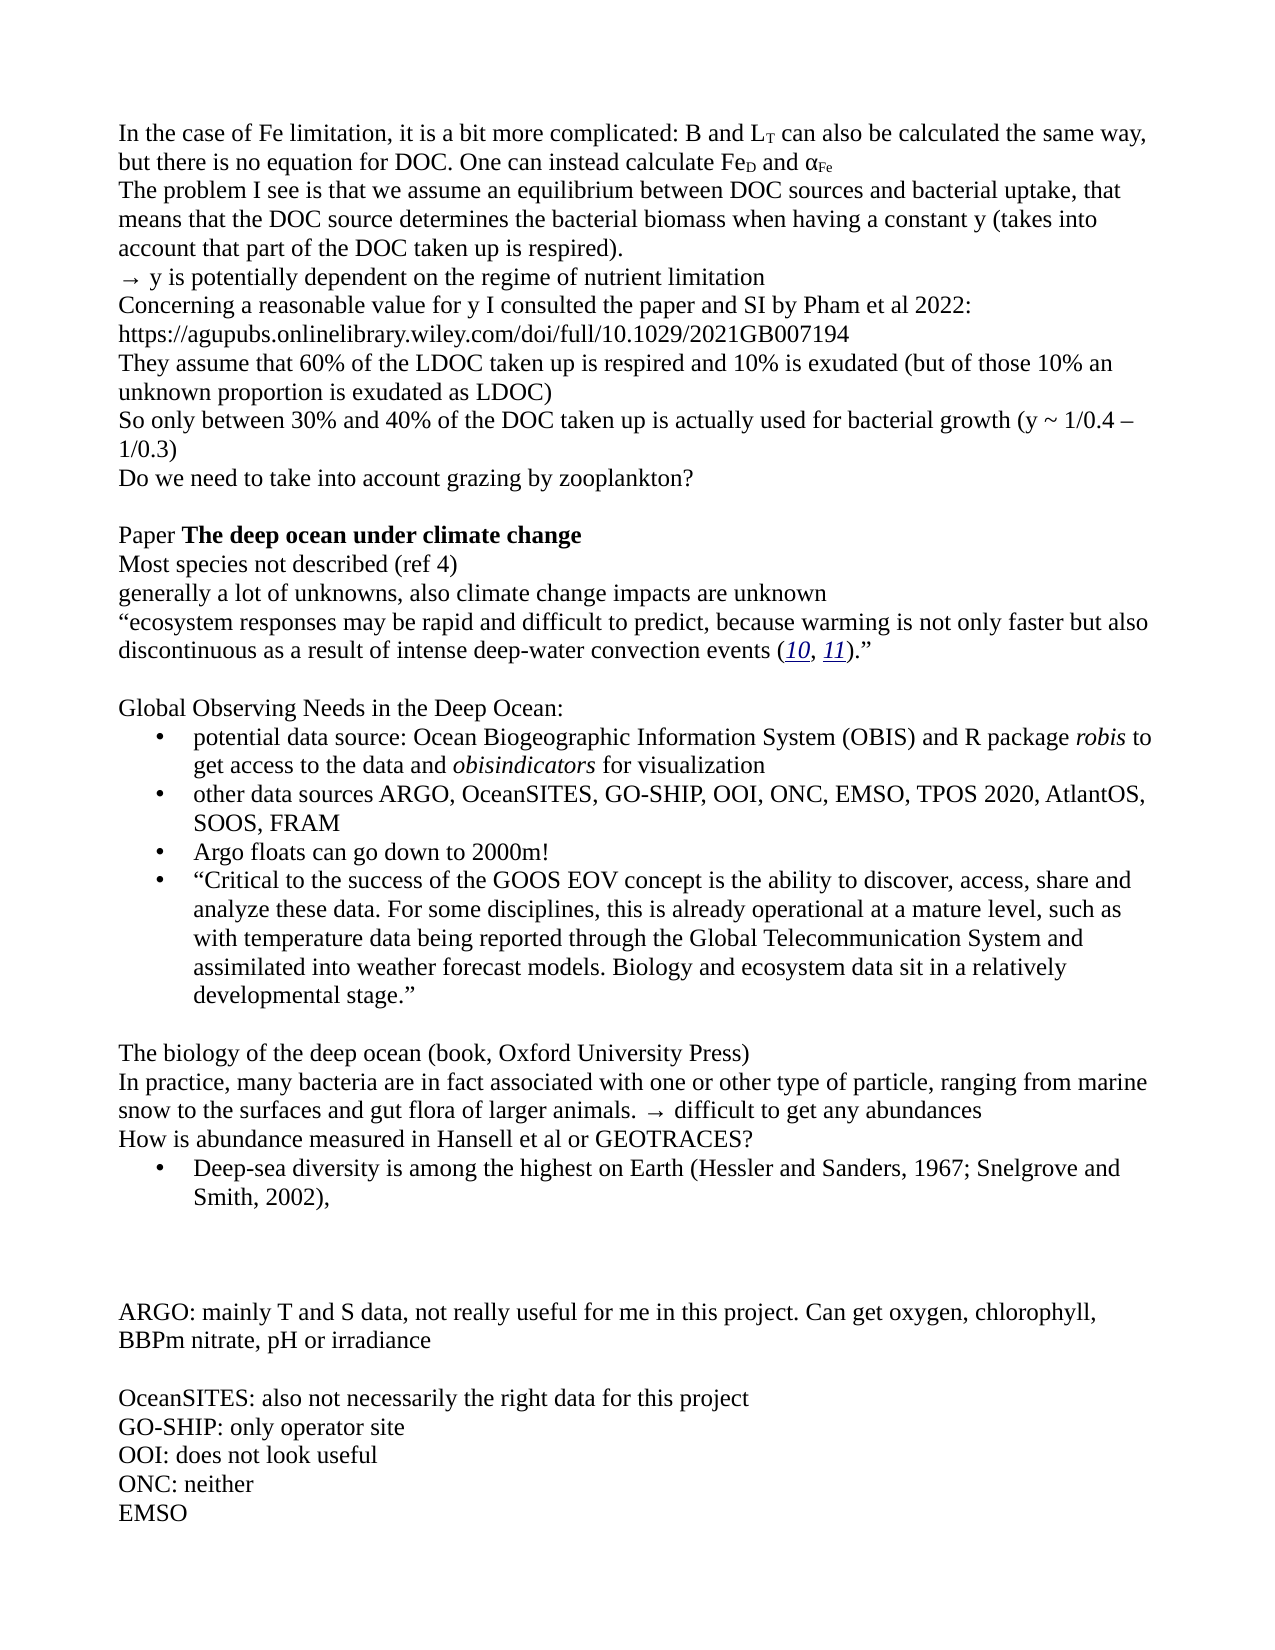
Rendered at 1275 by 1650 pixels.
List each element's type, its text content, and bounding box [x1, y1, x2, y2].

list Deep-sea diversity is among the highest on Earth (Hessler and Sanders, 1967; Snelgrove and Smith, 2002), [156, 1153, 1157, 1211]
text How is abundance measured in Hansell et al or GEOTRACES? [118, 1124, 1157, 1153]
text OceanSITES: also not necessarily the right data for this project [118, 1383, 1157, 1412]
text The problem I see is that we assume an equilibrium between DOC sources and bacterial uptake, that means that the DOC source determines the bacterial biomass when having a constant y (takes into account that part of the DOC taken up is respired). [118, 176, 1157, 262]
text GO-SHIP: only operator site [118, 1412, 1157, 1441]
text EMSO [118, 1498, 1157, 1527]
text “ecosystem responses may be rapid and difficult to predict, because warming is not only faster but also discontinuous as a result of intense deep-water convection events (10, 11).” [118, 607, 1157, 664]
text ONC: neither [118, 1469, 1157, 1498]
text The biology of the deep ocean (book, Oxford University Press) [118, 1038, 1157, 1067]
text They assume that 60% of the LDOC taken up is respired and 10% is exudated (but of those 10% an unknown proportion is exudated as LDOC) [118, 348, 1157, 406]
text So only between 30% and 40% of the DOC taken up is actually used for bacterial growth (y ~ 1/0.4 – 1/0.3) [118, 406, 1157, 463]
text Most species not described (ref 4) [118, 549, 1157, 578]
list “Critical to the success of the GOOS EOV concept is the ability to discover, access, share and analyze these data. For some disciplines, this is already operational at a mature level, such as with temperature data being reported through the Global Telecommunication System and assimilated into weather forecast models. Biology and ecosystem data sit in a relatively developmental stage.” [156, 866, 1157, 1009]
list other data sources ARGO, OceanSITES, GO-SHIP, OOI, ONC, EMSO, TPOS 2020, AtlantOS, SOOS, FRAM [156, 779, 1157, 837]
text → y is potentially dependent on the regime of nutrient limitation [118, 262, 1157, 291]
list Argo floats can go down to 2000m! [156, 837, 1157, 866]
text In practice, many bacteria are in fact associated with one or other type of particle, ranging from marine snow to the surfaces and gut flora of larger animals. → difficult to get any abundances [118, 1067, 1157, 1124]
text https://agupubs.onlinelibrary.wiley.com/doi/full/10.1029/2021GB007194 [118, 319, 1157, 348]
text ARGO: mainly T and S data, not really useful for me in this project. Can get oxygen, chlorophyll, BBPm nitrate, pH or irradiance [118, 1297, 1157, 1354]
text OOI: does not look useful [118, 1441, 1157, 1469]
list potential data source: Ocean Biogeographic Information System (OBIS) and R package robis to get access to the data and obisindicators for visualization [156, 722, 1157, 779]
text generally a lot of unknowns, also climate change impacts are unknown [118, 578, 1157, 607]
text Global Observing Needs in the Deep Ocean: [118, 693, 1157, 722]
text In the case of Fe limitation, it is a bit more complicated: B and LT can also be calculated the same way, but there is no equation for DOC. One can instead calculate FeD and αFe [118, 118, 1157, 176]
text Concerning a reasonable value for y I consulted the paper and SI by Pham et al 2022: [118, 291, 1157, 319]
text Do we need to take into account grazing by zooplankton? [118, 463, 1157, 492]
text Paper The deep ocean under climate change [118, 521, 1157, 549]
